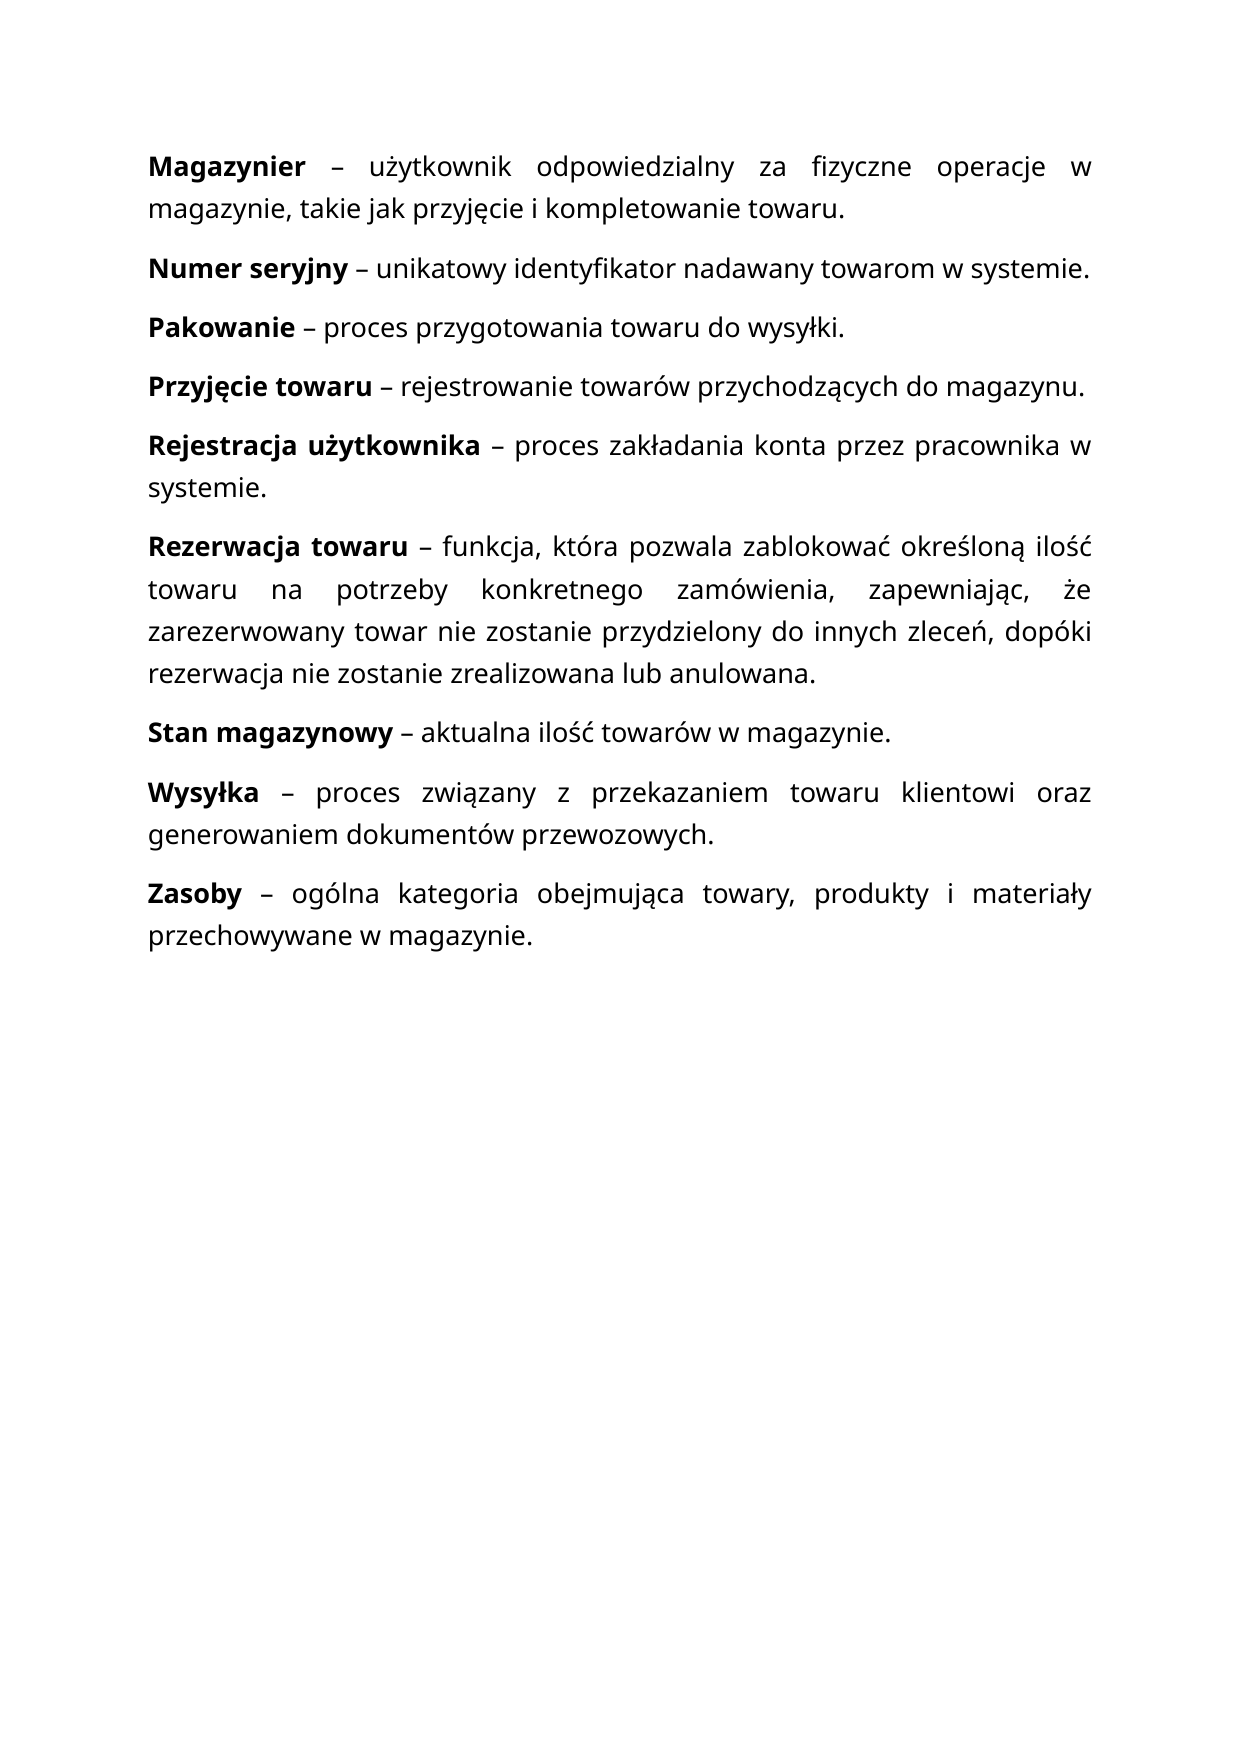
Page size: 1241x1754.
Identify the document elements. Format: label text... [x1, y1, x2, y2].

text Zasoby – ogólna kategoria obejmująca towary, produkty i materiały przechowywane w magazynie. [148, 874, 1093, 954]
text Numer seryjny – unikatowy identyfikator nadawany towarom w systemie. [148, 249, 1093, 286]
text Przyjęcie towaru – rejestrowanie towarów przychodzących do magazynu. [148, 367, 1093, 404]
text Magazynier – użytkownik odpowiedzialny za fizyczne operacje w magazynie, takie jak przyjęcie i kompletowanie towaru. [148, 148, 1093, 227]
text Stan magazynowy – aktualna ilość towarów w magazynie. [148, 714, 1093, 751]
text Rezerwacja towaru – funkcja, która pozwala zablokować określoną ilość towaru na potrzeby konkretnego zamówienia, zapewniając, że zarezerwowany towar nie zostanie przydzielony do innych zleceń, dopóki rezerwacja nie zostanie zrealizowana lub anulowana. [148, 528, 1093, 692]
text Pakowanie – proces przygotowania towaru do wysyłki. [148, 308, 1093, 345]
text Wysyłka – proces związany z przekazaniem towaru klientowi oraz generowaniem dokumentów przewozowych. [148, 773, 1093, 852]
text Rejestracja użytkownika – proces zakładania konta przez pracownika w systemie. [148, 426, 1093, 506]
